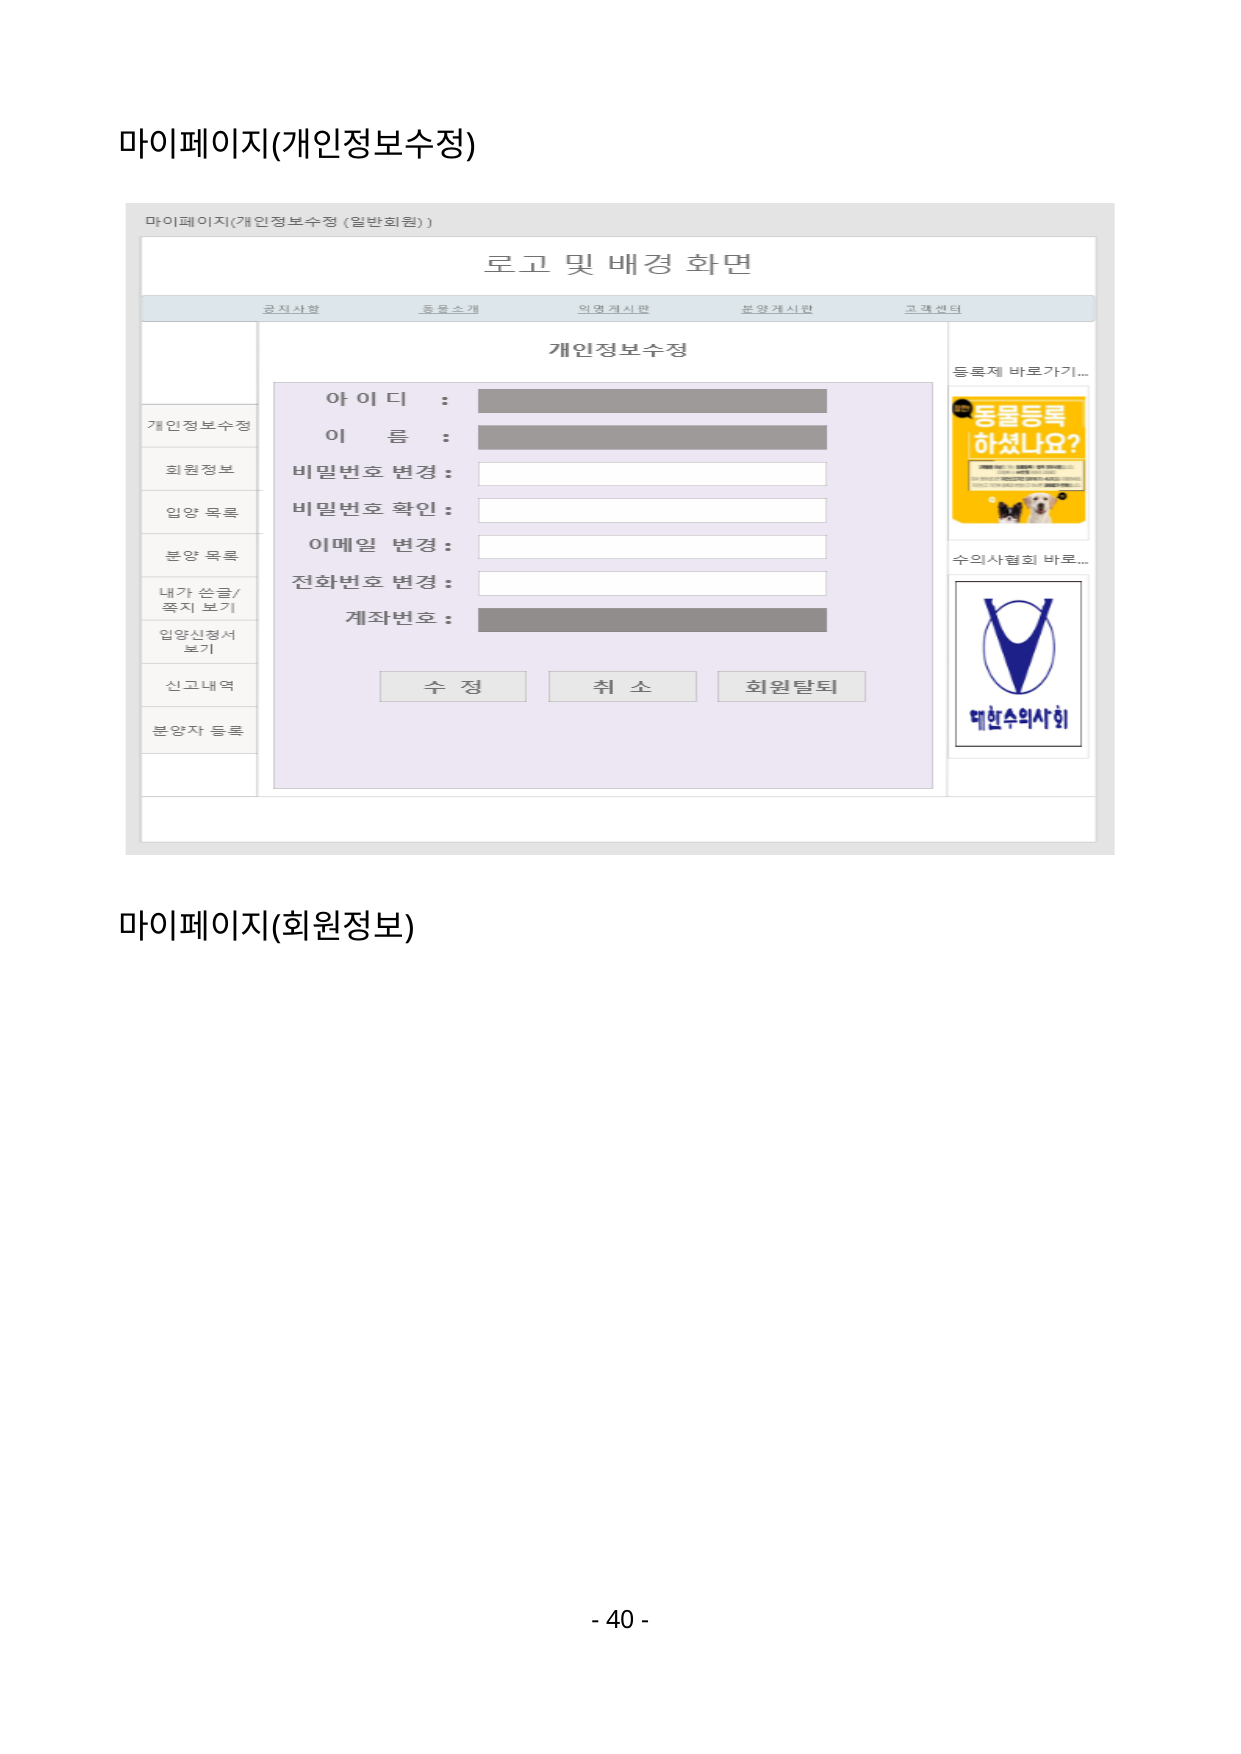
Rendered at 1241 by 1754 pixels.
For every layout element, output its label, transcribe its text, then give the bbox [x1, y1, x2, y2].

text 마이페이지(회원정보) [118, 900, 1122, 948]
text 마이페이지(개인정보수정) [118, 118, 1122, 167]
picture [125, 203, 1115, 855]
